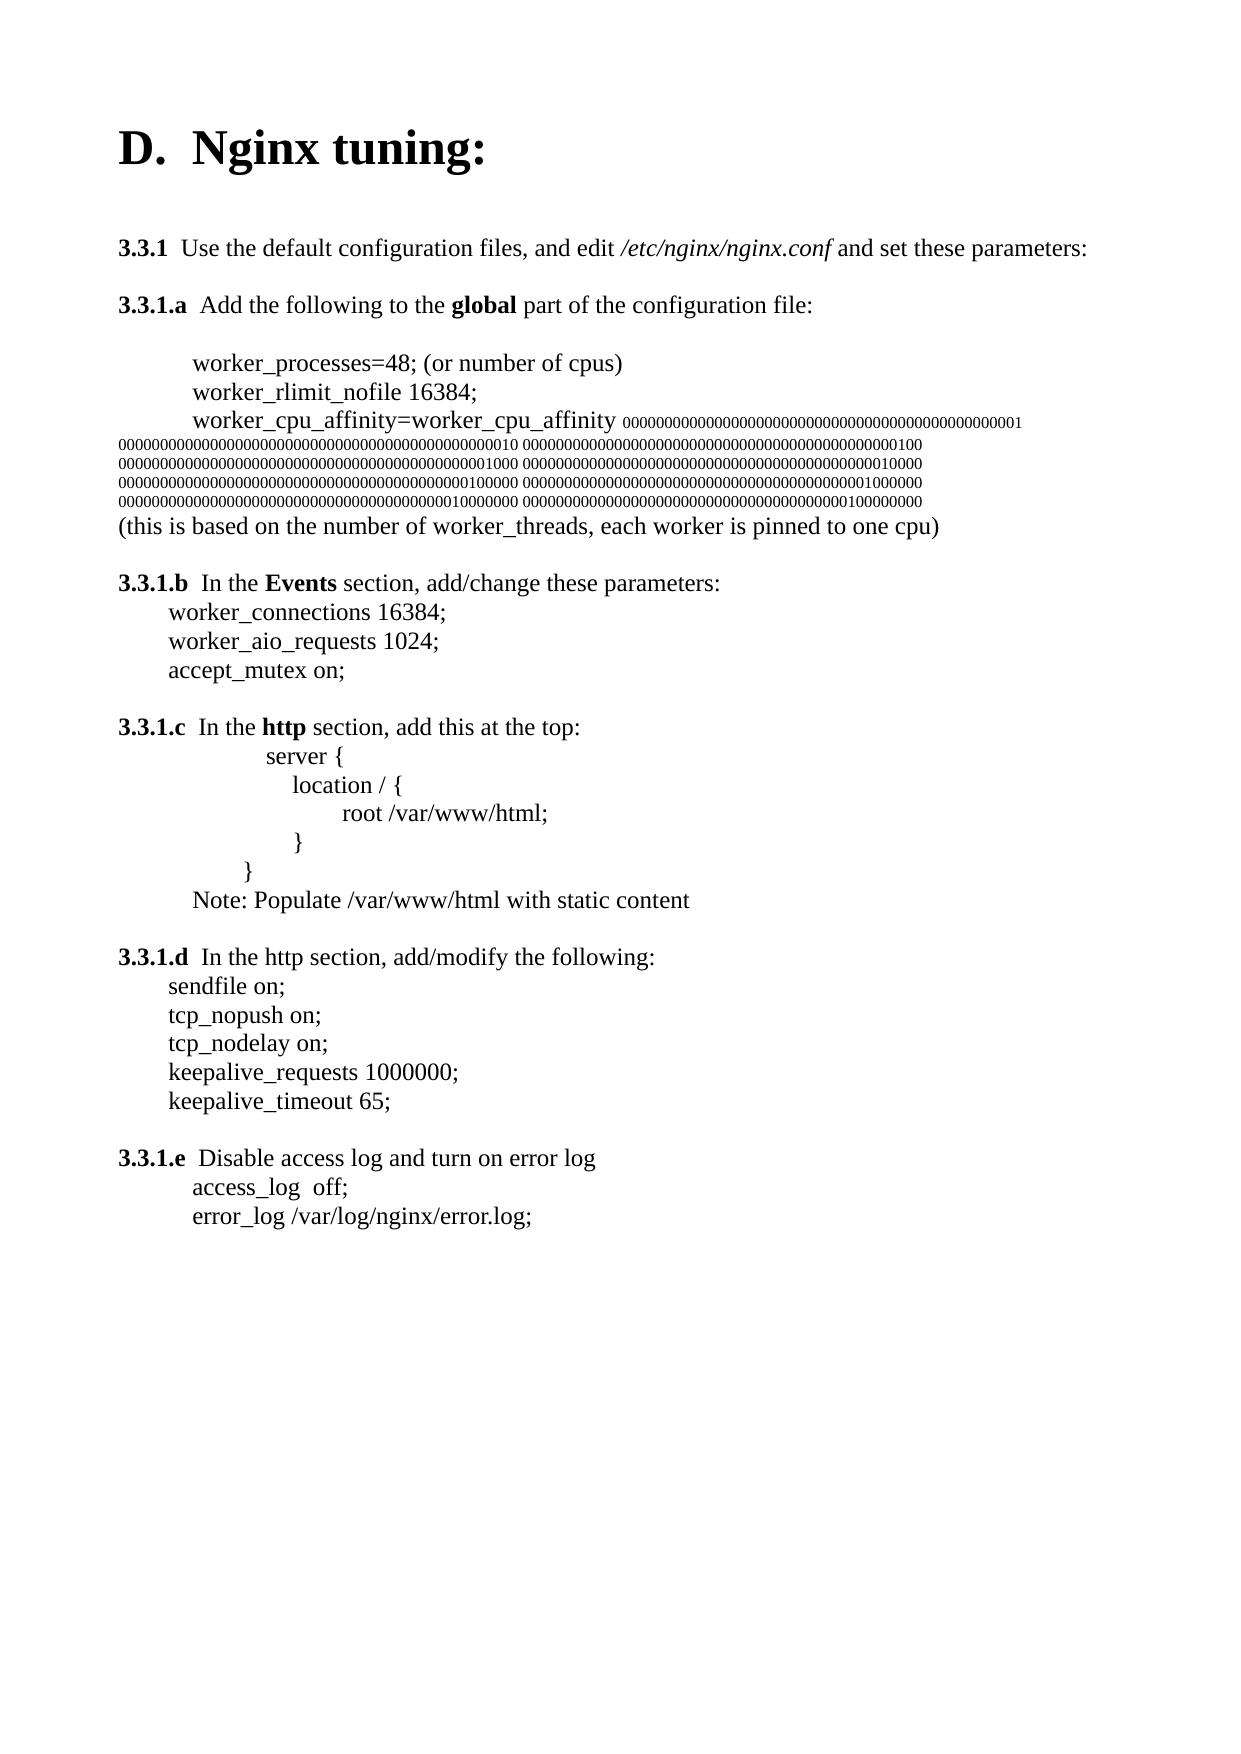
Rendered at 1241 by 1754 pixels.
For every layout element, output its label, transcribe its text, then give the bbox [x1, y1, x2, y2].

text sendfile on; [118, 971, 1122, 1000]
text Note: Populate /var/www/html with static content [118, 885, 1122, 913]
text keepalive_timeout 65; [118, 1086, 1122, 1115]
text keepalive_requests 1000000; [118, 1057, 1122, 1086]
text D. Nginx tuning: [118, 118, 1122, 176]
text location / { [192, 770, 1122, 798]
text 3.3.1.b In the Events section, add/change these parameters: [118, 568, 1122, 597]
text 3.3.1.a Add the following to the global part of the configuration file: [118, 291, 1122, 319]
text tcp_nodelay on; [118, 1028, 1122, 1057]
text root /var/www/html; [192, 798, 1122, 827]
text (this is based on the number of worker_threads, each worker is pinned to one cpu) [118, 511, 1122, 540]
text 3.3.1.c In the http section, add this at the top: [118, 712, 1122, 741]
text worker_connections 16384; [118, 597, 1122, 626]
text worker_cpu_affinity=worker_cpu_affinity 000000000000000000000000000000000000000000000001 000000000000000000000000000000000000000000000010 000000000000000000000000000000000000000000000100 000000000000000000000000000000000000000000001000 000000000000000000000000000000000000000000010000 000000000000000000000000000000000000000000100000 000000000000000000000000000000000000000001000000 000000000000000000000000000000000000000010000000 000000000000000000000000000000000000000100000000 [118, 406, 1122, 511]
text 3.3.1 Use the default configuration files, and edit /etc/nginx/nginx.conf and set these parameters: [118, 233, 1122, 262]
text error_log /var/log/nginx/error.log; [118, 1201, 1122, 1230]
text 3.3.1.e Disable access log and turn on error log [118, 1143, 1122, 1172]
text tcp_nopush on; [118, 1000, 1122, 1028]
text } [192, 827, 1122, 856]
text } [192, 856, 1122, 885]
text 3.3.1.d In the http section, add/modify the following: [118, 942, 1122, 971]
text worker_aio_requests 1024; [118, 626, 1122, 655]
text worker_processes=48; (or number of cpus) [118, 348, 1122, 377]
text access_log off; [118, 1172, 1122, 1201]
text worker_rlimit_nofile 16384; [118, 377, 1122, 406]
text server { [192, 741, 1122, 770]
text accept_mutex on; [118, 655, 1122, 683]
